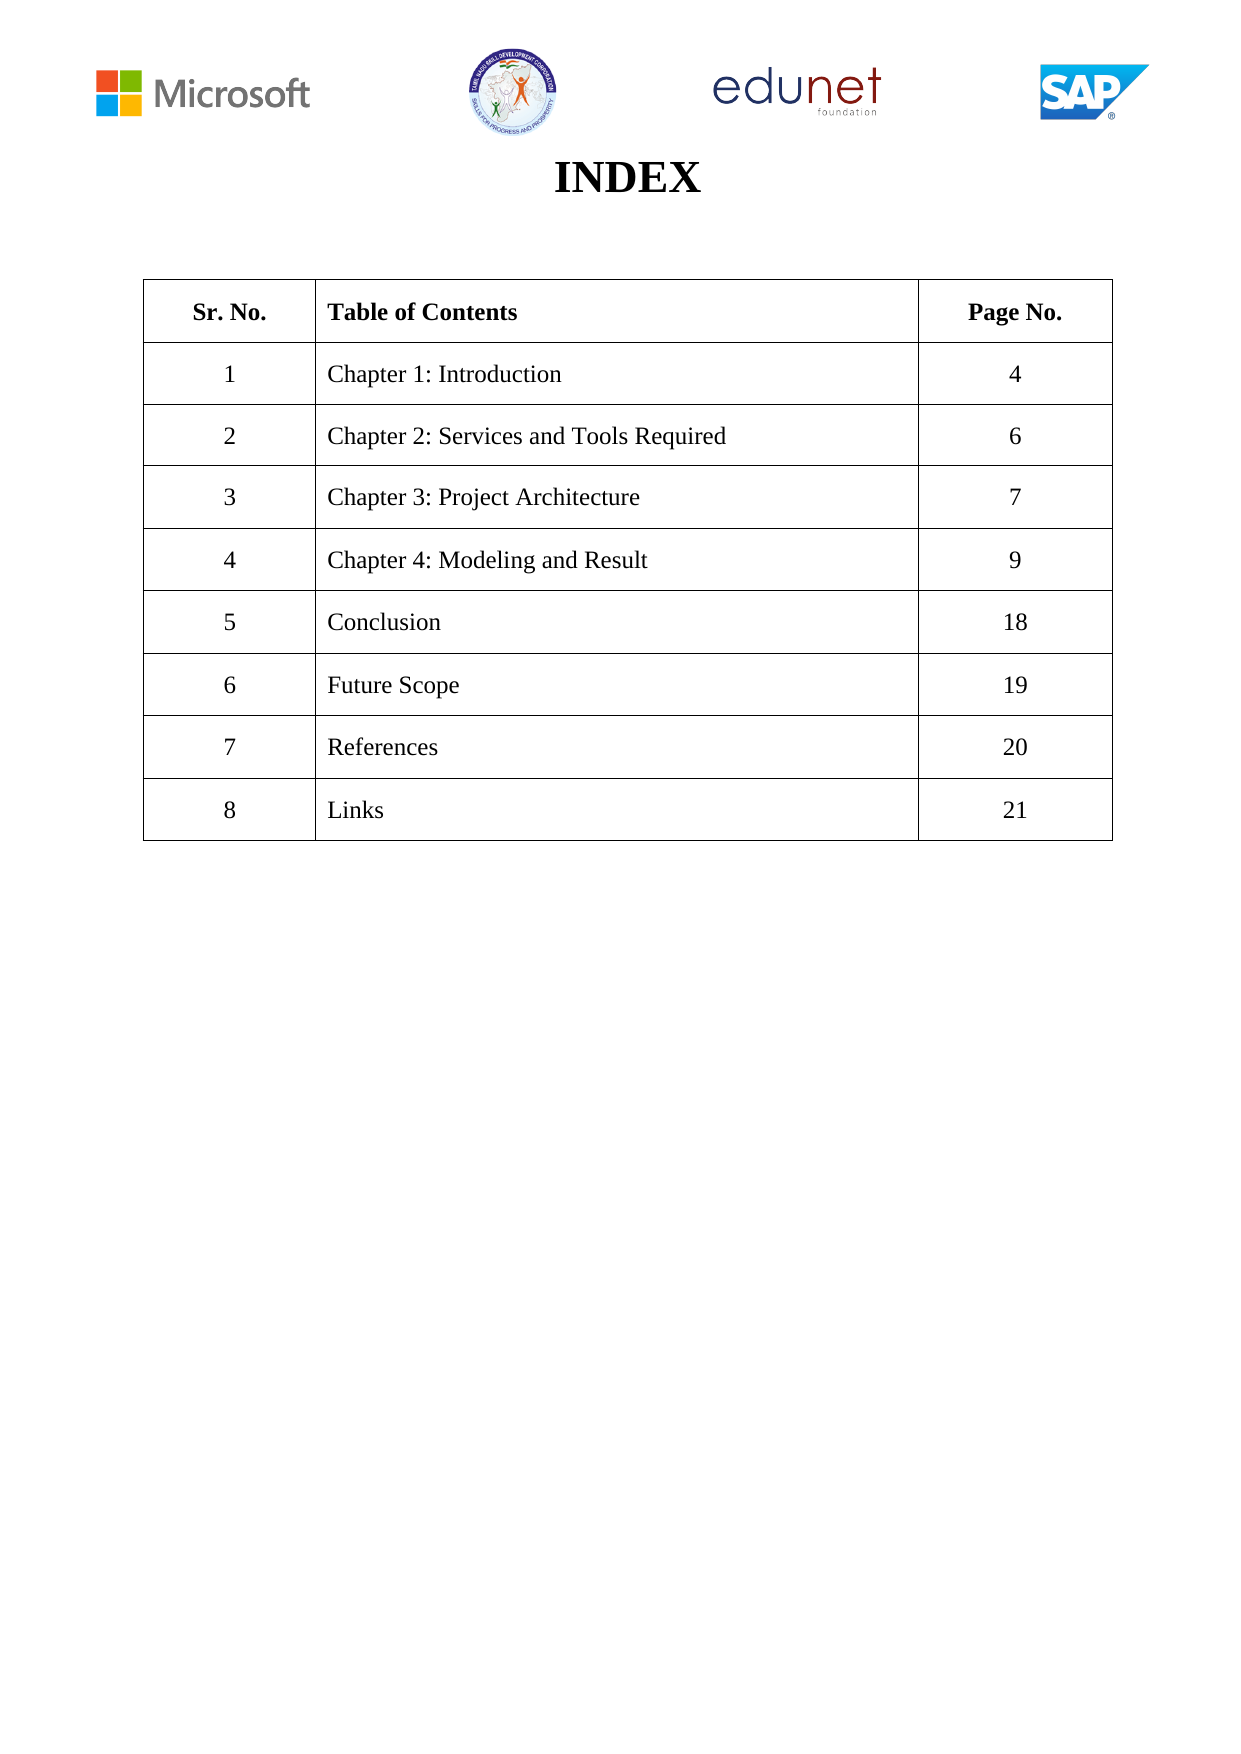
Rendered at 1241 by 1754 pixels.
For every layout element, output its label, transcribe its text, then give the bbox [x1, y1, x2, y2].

table_header Table of Contents [316, 280, 918, 342]
table_header Sr. No. [144, 280, 315, 342]
table_cell Conclusion [316, 591, 918, 652]
table_cell 1 [144, 343, 315, 404]
table_cell 20 [919, 716, 1112, 777]
table_cell 6 [144, 654, 315, 715]
table_cell 19 [919, 654, 1112, 715]
table_cell 9 [919, 529, 1112, 590]
table_cell Chapter 3: Project Architecture [316, 466, 918, 527]
table_cell 18 [919, 591, 1112, 652]
table_header Page No. [919, 280, 1112, 342]
text INDEX [150, 150, 1105, 203]
table_cell 7 [919, 466, 1112, 527]
table_cell 2 [144, 405, 315, 465]
table_cell 6 [919, 405, 1112, 465]
table_cell 4 [919, 343, 1112, 404]
table_cell Chapter 2: Services and Tools Required [316, 405, 918, 465]
table_cell 4 [144, 529, 315, 590]
table_cell 21 [919, 779, 1112, 840]
table_cell 7 [144, 716, 315, 777]
table_cell 3 [144, 466, 315, 527]
table_cell References [316, 716, 918, 777]
table_cell 5 [144, 591, 315, 652]
table_cell Links [316, 779, 918, 840]
table_cell 8 [144, 779, 315, 840]
table_cell Chapter 4: Modeling and Result [316, 529, 918, 590]
table_cell Future Scope [316, 654, 918, 715]
table_cell Chapter 1: Introduction [316, 343, 918, 404]
